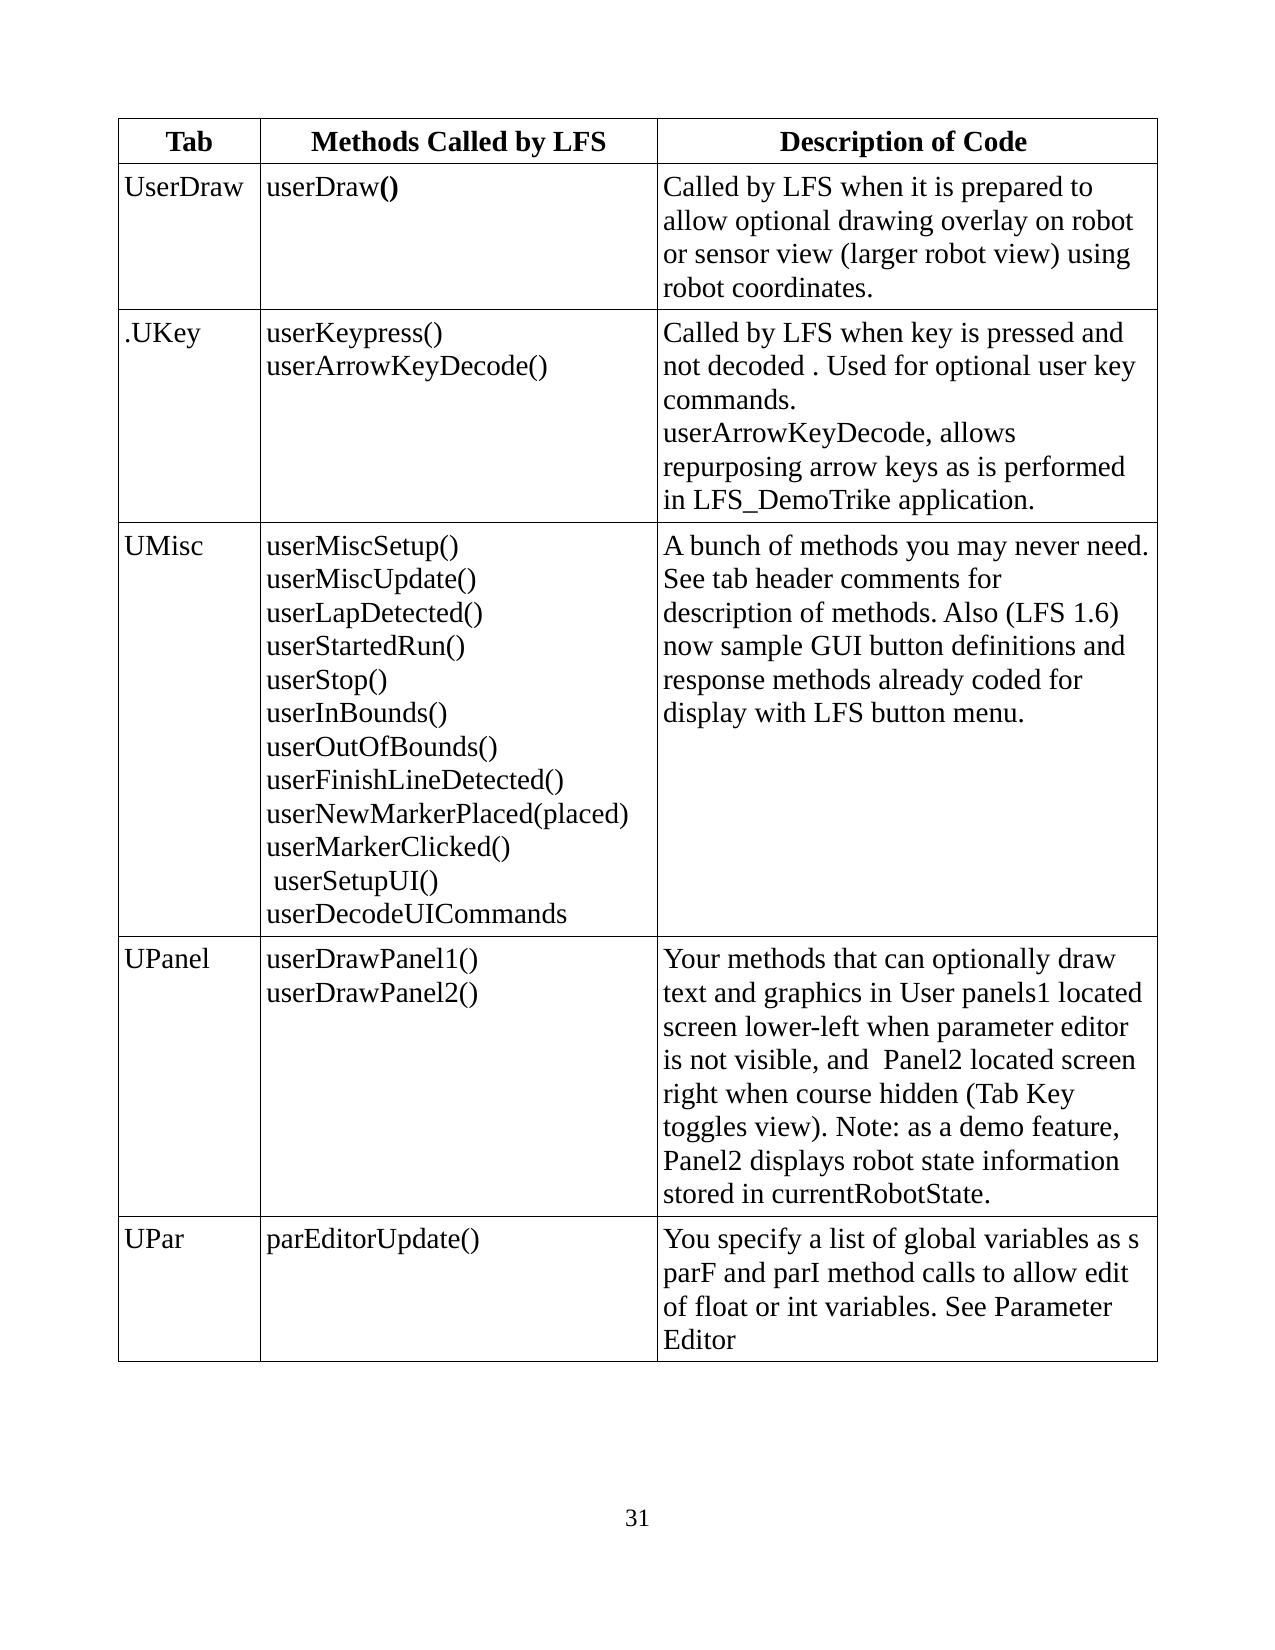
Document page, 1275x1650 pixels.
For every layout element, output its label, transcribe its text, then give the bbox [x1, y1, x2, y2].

table_cell userDraw() [261, 164, 657, 309]
table_cell UPanel [119, 937, 260, 1216]
table_header Methods Called by LFS [261, 119, 657, 163]
table_cell userMiscSetup() userMiscUpdate() userLapDetected() userStartedRun() userStop() userInBounds() userOutOfBounds() userFinishLineDetected() userNewMarkerPlaced(placed) userMarkerClicked() userSetupUI() userDecodeUICommands [261, 523, 657, 936]
table_cell UserDraw [119, 164, 260, 309]
table_cell UMisc [119, 523, 260, 936]
table_cell A bunch of methods you may never need. See tab header comments for description of methods. Also (LFS 1.6) now sample GUI button definitions and response methods already coded for display with LFS button menu. [658, 523, 1157, 936]
table_header Tab [119, 119, 260, 163]
table_cell Your methods that can optionally draw text and graphics in User panels1 located screen lower-left when parameter editor is not visible, and Panel2 located screen right when course hidden (Tab Key toggles view). Note: as a demo feature, Panel2 displays robot state information stored in currentRobotState. [658, 937, 1157, 1216]
table_header Description of Code [658, 119, 1157, 163]
table_cell Called by LFS when it is prepared to allow optional drawing overlay on robot or sensor view (larger robot view) using robot coordinates. [658, 164, 1157, 309]
table_cell parEditorUpdate() [261, 1217, 657, 1361]
table_cell userDrawPanel1() userDrawPanel2() [261, 937, 657, 1216]
table_cell UPar [119, 1217, 260, 1361]
table_cell Called by LFS when key is pressed and not decoded . Used for optional user key commands. userArrowKeyDecode, allows repurposing arrow keys as is performed in LFS_DemoTrike application. [658, 310, 1157, 522]
table_cell You specify a list of global variables as s parF and parI method calls to allow edit of float or int variables. See Parameter Editor [658, 1217, 1157, 1361]
table_cell userKeypress() userArrowKeyDecode() [261, 310, 657, 522]
table_cell .UKey [119, 310, 260, 522]
